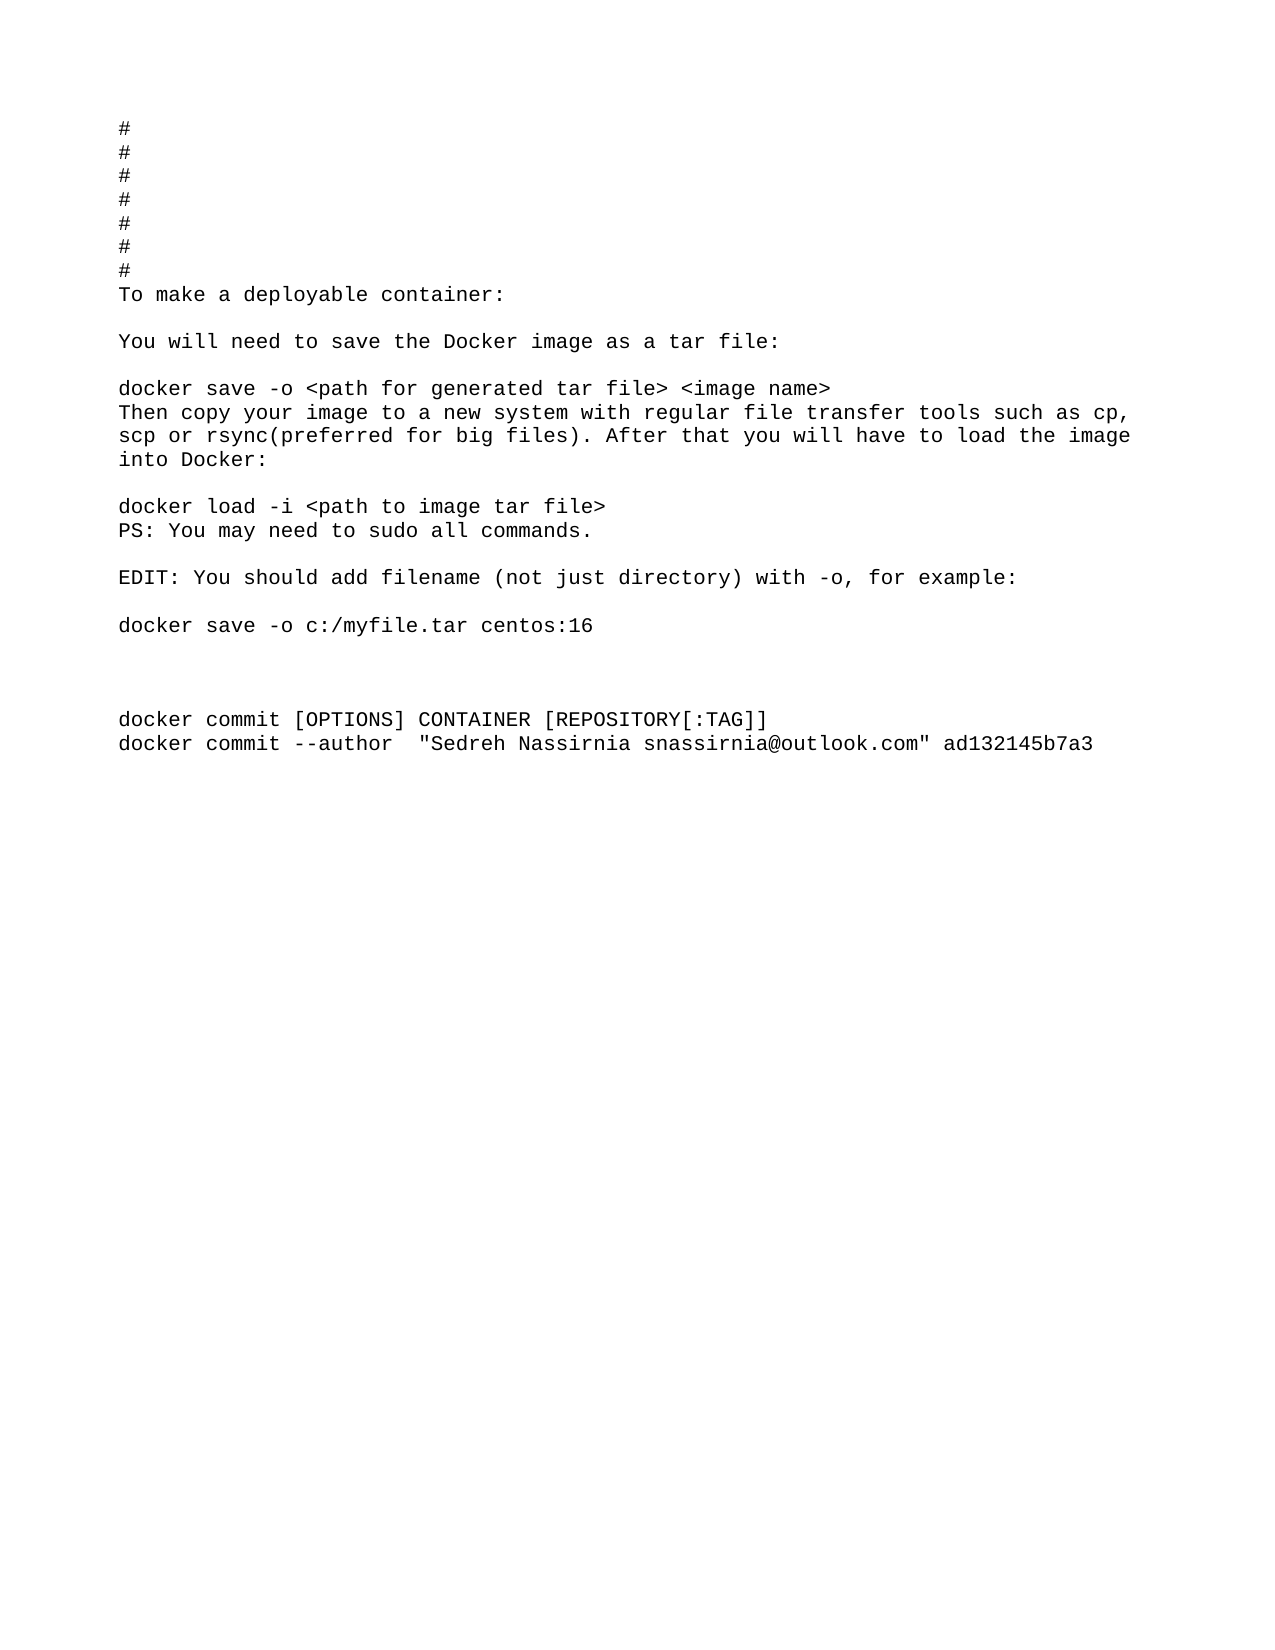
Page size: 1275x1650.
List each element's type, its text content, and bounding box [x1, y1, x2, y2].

text To make a deployable container: [118, 284, 1157, 307]
text docker commit [OPTIONS] CONTAINER [REPOSITORY[:TAG]] [118, 709, 1157, 733]
text Then copy your image to a new system with regular file transfer tools such as cp, scp or rsync(preferred for big files). After that you will have to load the image into Docker: [118, 402, 1157, 473]
text EDIT: You should add filename (not just directory) with -o, for example: [118, 567, 1157, 591]
text PS: You may need to sudo all commands. [118, 520, 1157, 544]
text docker load -i <path to image tar file> [118, 496, 1157, 520]
text # [118, 236, 1157, 260]
text # [118, 260, 1157, 284]
text You will need to save the Docker image as a tar file: [118, 331, 1157, 354]
text # [118, 118, 1157, 142]
text # [118, 165, 1157, 189]
text # [118, 142, 1157, 165]
text docker commit --author "Sedreh Nassirnia snassirnia@outlook.com" ad132145b7a3 [118, 733, 1157, 757]
text docker save -o <path for generated tar file> <image name> [118, 378, 1157, 402]
text # [118, 189, 1157, 213]
text docker save -o c:/myfile.tar centos:16 [118, 615, 1157, 638]
text # [118, 213, 1157, 236]
